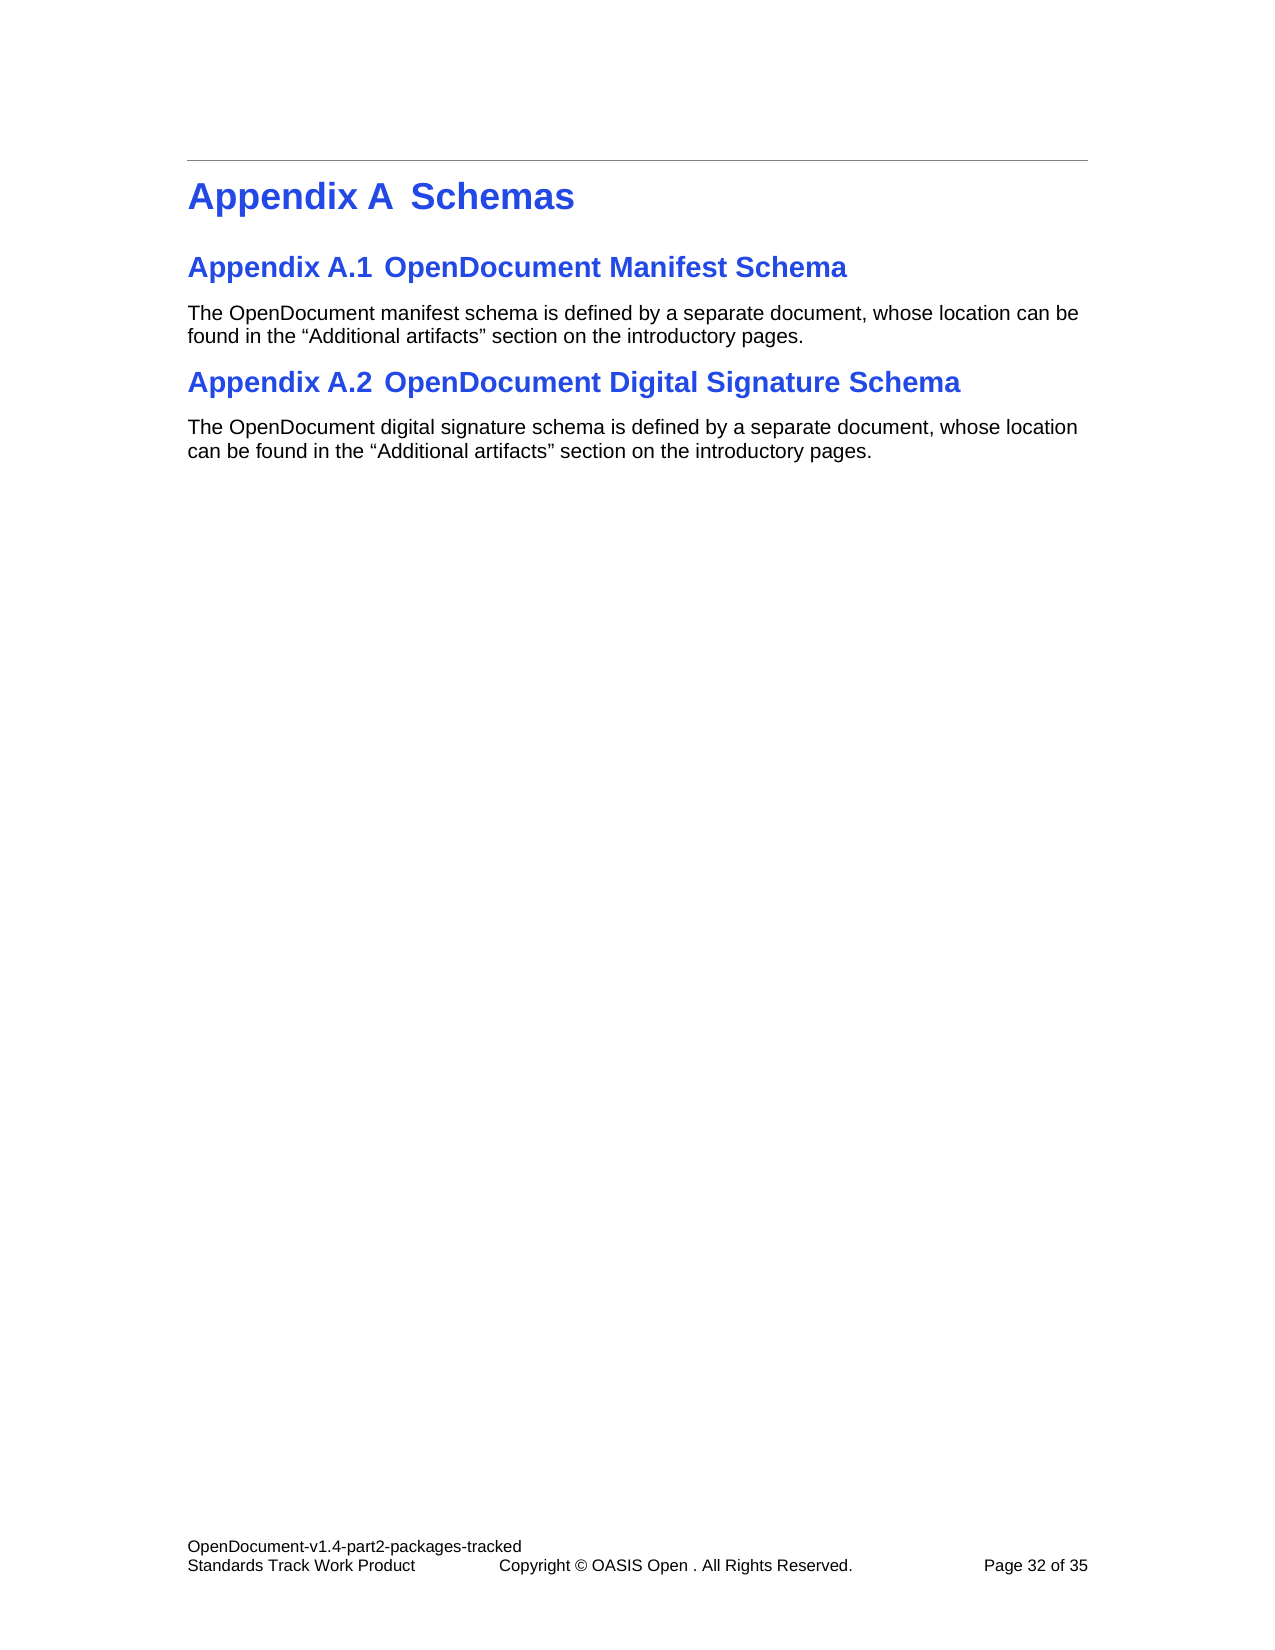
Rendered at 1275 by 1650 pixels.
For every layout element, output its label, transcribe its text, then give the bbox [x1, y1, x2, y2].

subtitle OpenDocument Manifest Schema [187, 238, 1088, 284]
text The OpenDocument digital signature schema is defined by a separate document, whose location can be found in the “Additional artifacts” section on the introductory pages. [187, 415, 1088, 463]
text The OpenDocument manifest schema is defined by a separate document, whose location can be found in the “Additional artifacts” section on the introductory pages. [187, 300, 1088, 348]
subtitle OpenDocument Digital Signature Schema [187, 352, 1088, 398]
subtitle Schemas [187, 161, 1088, 217]
